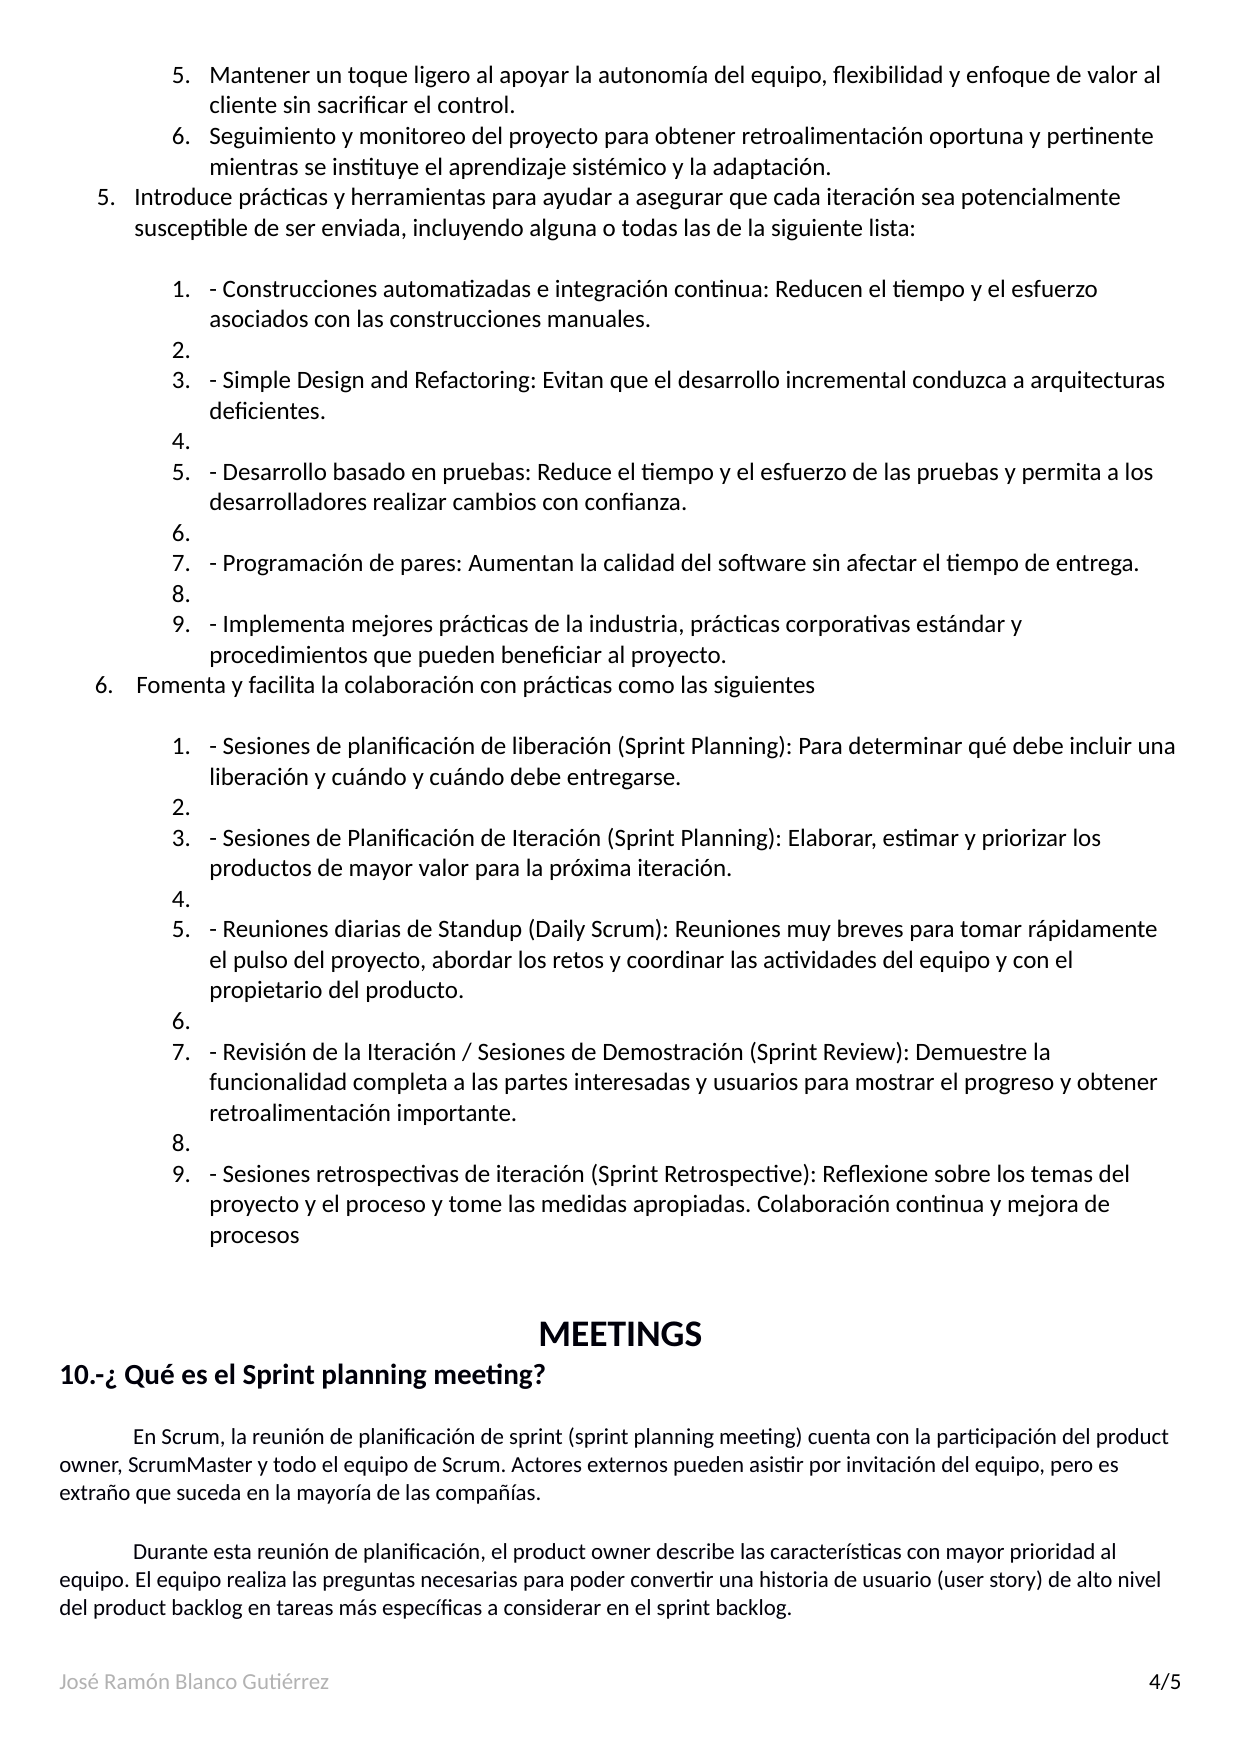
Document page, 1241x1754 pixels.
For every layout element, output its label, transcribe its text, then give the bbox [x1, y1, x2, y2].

list Seguimiento y monitoreo del proyecto para obtener retroalimentación oportuna y pertinente mientras se instituye el aprendizaje sistémico y la adaptación. [172, 120, 1181, 181]
text 10.-¿ Qué es el Sprint planning meeting? [59, 1356, 1181, 1392]
text 6. Fomenta y facilita la colaboración con prácticas como las siguientes [94, 669, 1181, 700]
list Introduce prácticas y herramientas para ayudar a asegurar que cada iteración sea potencialmente susceptible de ser enviada, incluyendo alguna o todas las de la siguiente lista: [97, 181, 1181, 242]
list - Sesiones de planificación de liberación (Sprint Planning): Para determinar qué debe incluir una liberación y cuándo y cuándo debe entregarse. [172, 731, 1181, 792]
list - Reuniones diarias de Standup (Daily Scrum): Reuniones muy breves para tomar rápidamente el pulso del proyecto, abordar los retos y coordinar las actividades del equipo y con el propietario del producto. [172, 914, 1181, 1005]
text Durante esta reunión de planificación, el product owner describe las características con mayor prioridad al equipo. El equipo realiza las preguntas necesarias para poder convertir una historia de usuario (user story) de alto nivel del product backlog en tareas más específicas a considerar en el sprint backlog. [59, 1537, 1181, 1621]
list - Programación de pares: Aumentan la calidad del software sin afectar el tiempo de entrega. [172, 547, 1181, 578]
list Mantener un toque ligero al apoyar la autonomía del equipo, flexibilidad y enfoque de valor al cliente sin sacrificar el control. [172, 59, 1181, 120]
list - Desarrollo basado en pruebas: Reduce el tiempo y el esfuerzo de las pruebas y permita a los desarrolladores realizar cambios con confianza. [172, 456, 1181, 517]
text En Scrum, la reunión de planificación de sprint (sprint planning meeting) cuenta con la participación del product owner, ScrumMaster y todo el equipo de Scrum. Actores externos pueden asistir por invitación del equipo, pero es extraño que suceda en la mayoría de las compañías. [59, 1422, 1181, 1506]
list - Sesiones de Planificación de Iteración (Sprint Planning): Elaborar, estimar y priorizar los productos de mayor valor para la próxima iteración. [172, 822, 1181, 883]
list - Implementa mejores prácticas de la industria, prácticas corporativas estándar y procedimientos que pueden beneficiar al proyecto. [172, 608, 1181, 669]
list - Revisión de la Iteración / Sesiones de Demostración (Sprint Review): Demuestre la funcionalidad completa a las partes interesadas y usuarios para mostrar el progreso y obtener retroalimentación importante. [172, 1036, 1181, 1127]
list - Sesiones retrospectivas de iteración (Sprint Retrospective): Reflexione sobre los temas del proyecto y el proceso y tome las medidas apropiadas. Colaboración continua y mejora de procesos [172, 1158, 1181, 1249]
text MEETINGS [59, 1310, 1181, 1356]
list - Construcciones automatizadas e integración continua: Reducen el tiempo y el esfuerzo asociados con las construcciones manuales. [172, 273, 1181, 334]
list - Simple Design and Refactoring: Evitan que el desarrollo incremental conduzca a arquitecturas deficientes. [172, 364, 1181, 425]
